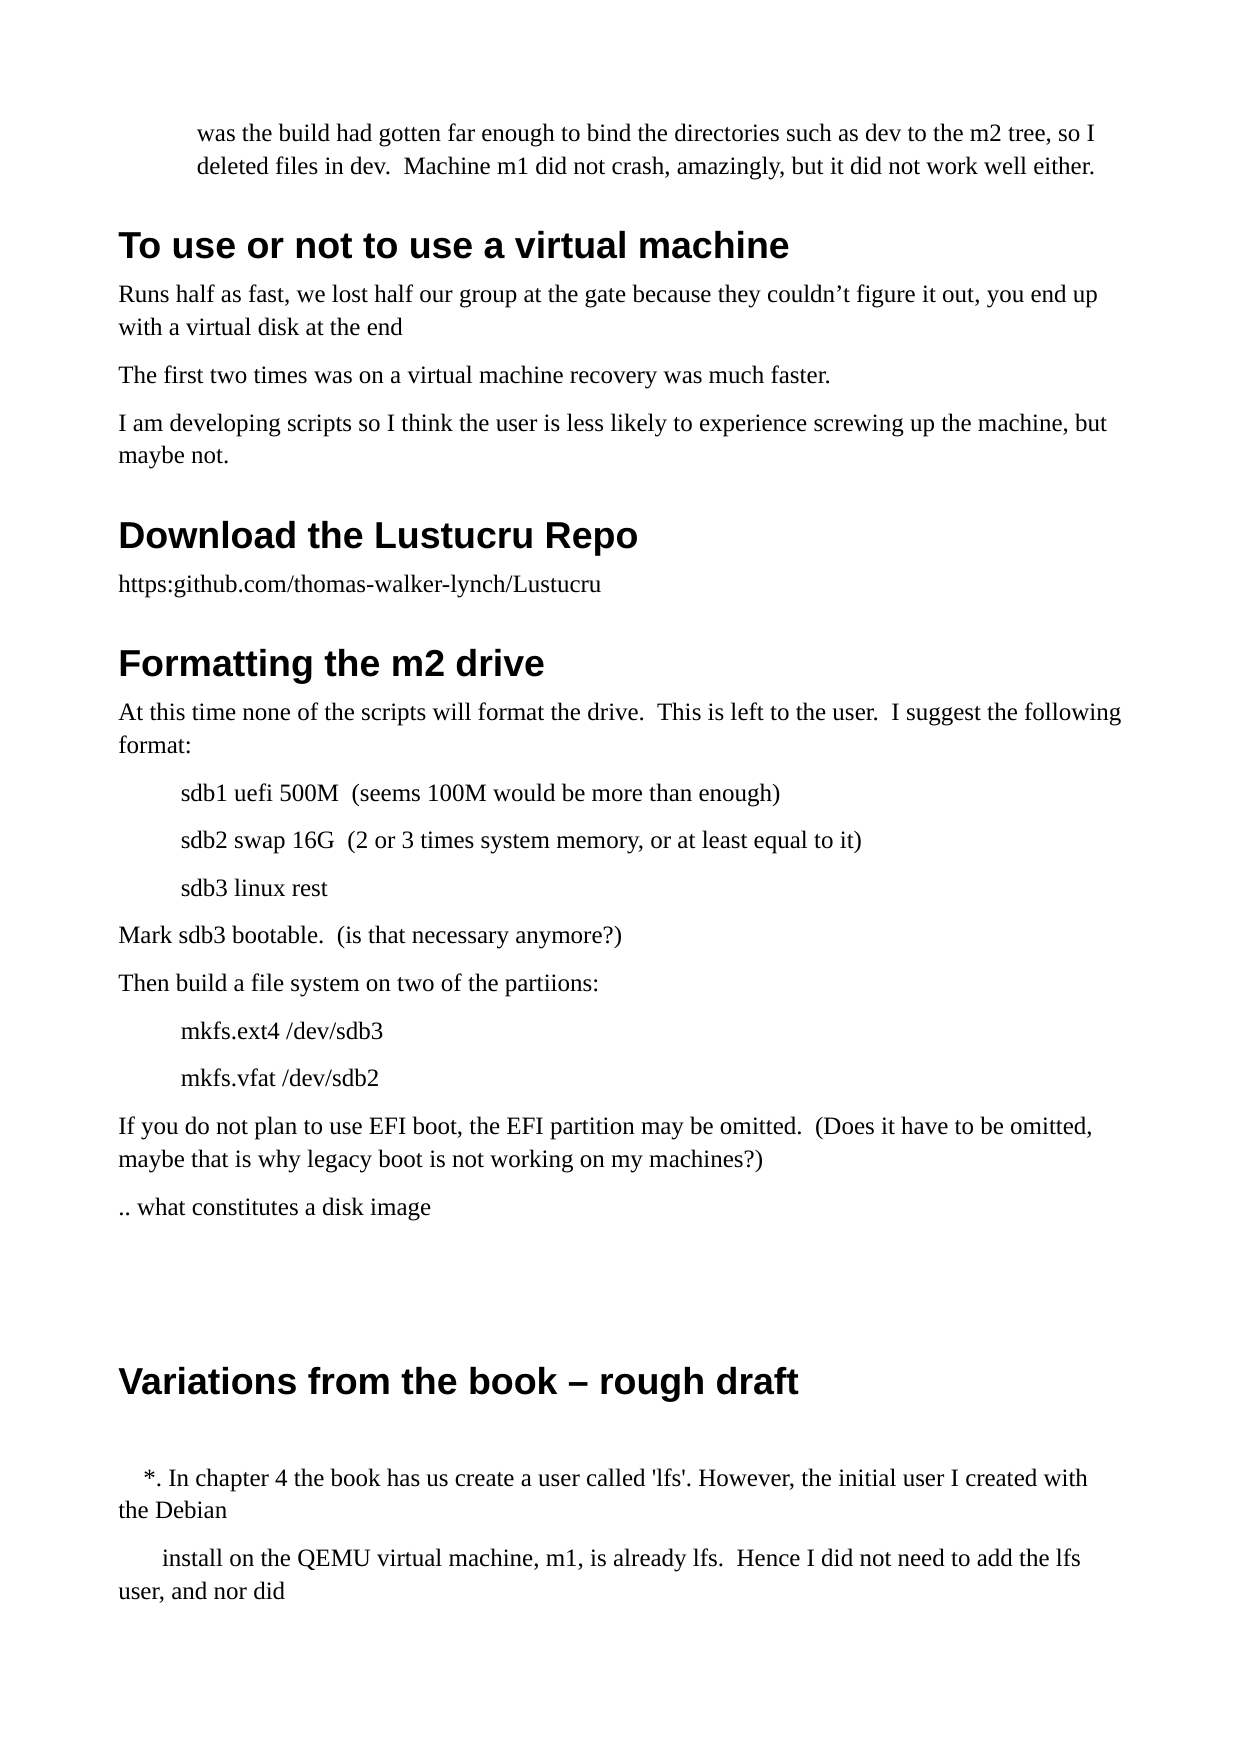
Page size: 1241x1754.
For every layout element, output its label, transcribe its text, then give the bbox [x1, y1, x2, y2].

text sdb2 swap 16G (2 or 3 times system memory, or at least equal to it) [118, 825, 1122, 854]
text sdb1 uefi 500M (seems 100M would be more than enough) [118, 778, 1122, 806]
subtitle Variations from the book – rough draft [118, 1359, 1122, 1402]
text sdb3 linux rest [118, 873, 1122, 902]
text *. In chapter 4 the book has us create a user called 'lfs'. However, the initial user I created with the Debian [118, 1463, 1122, 1524]
text Then build a file system on two of the partiions: [118, 968, 1122, 997]
text https:github.com/thomas-walker-lynch/Lustucru [118, 569, 1122, 598]
subtitle Formatting the m2 drive [118, 641, 1122, 684]
subtitle Download the Lustucru Repo [118, 513, 1122, 556]
subtitle To use or not to use a virtual machine [118, 224, 1122, 267]
text mkfs.vfat /dev/sdb2 [118, 1063, 1122, 1092]
text install on the QEMU virtual machine, m1, is already lfs. Hence I did not need to add the lfs user, and nor did [118, 1543, 1122, 1605]
text Runs half as fast, we lost half our group at the gate because they couldn’t figure it out, you end up with a virtual disk at the end [118, 279, 1122, 341]
text .. what constitutes a disk image [118, 1192, 1122, 1220]
list was the build had gotten far enough to bind the directories such as dev to the m2 tree, so I deleted files in dev. Machine m1 did not crash, amazingly, but it did not work well either. [155, 118, 1122, 180]
text I am developing scripts so I think the user is less likely to experience screwing up the machine, but maybe not. [118, 408, 1122, 469]
text mkfs.ext4 /dev/sdb3 [118, 1016, 1122, 1044]
text At this time none of the scripts will format the drive. This is left to the user. I suggest the following format: [118, 697, 1122, 759]
text If you do not plan to use EFI boot, the EFI partition may be omitted. (Does it have to be omitted, maybe that is why legacy boot is not working on my machines?) [118, 1111, 1122, 1173]
text The first two times was on a virtual machine recovery was much faster. [118, 360, 1122, 389]
text Mark sdb3 bootable. (is that necessary anymore?) [118, 921, 1122, 949]
